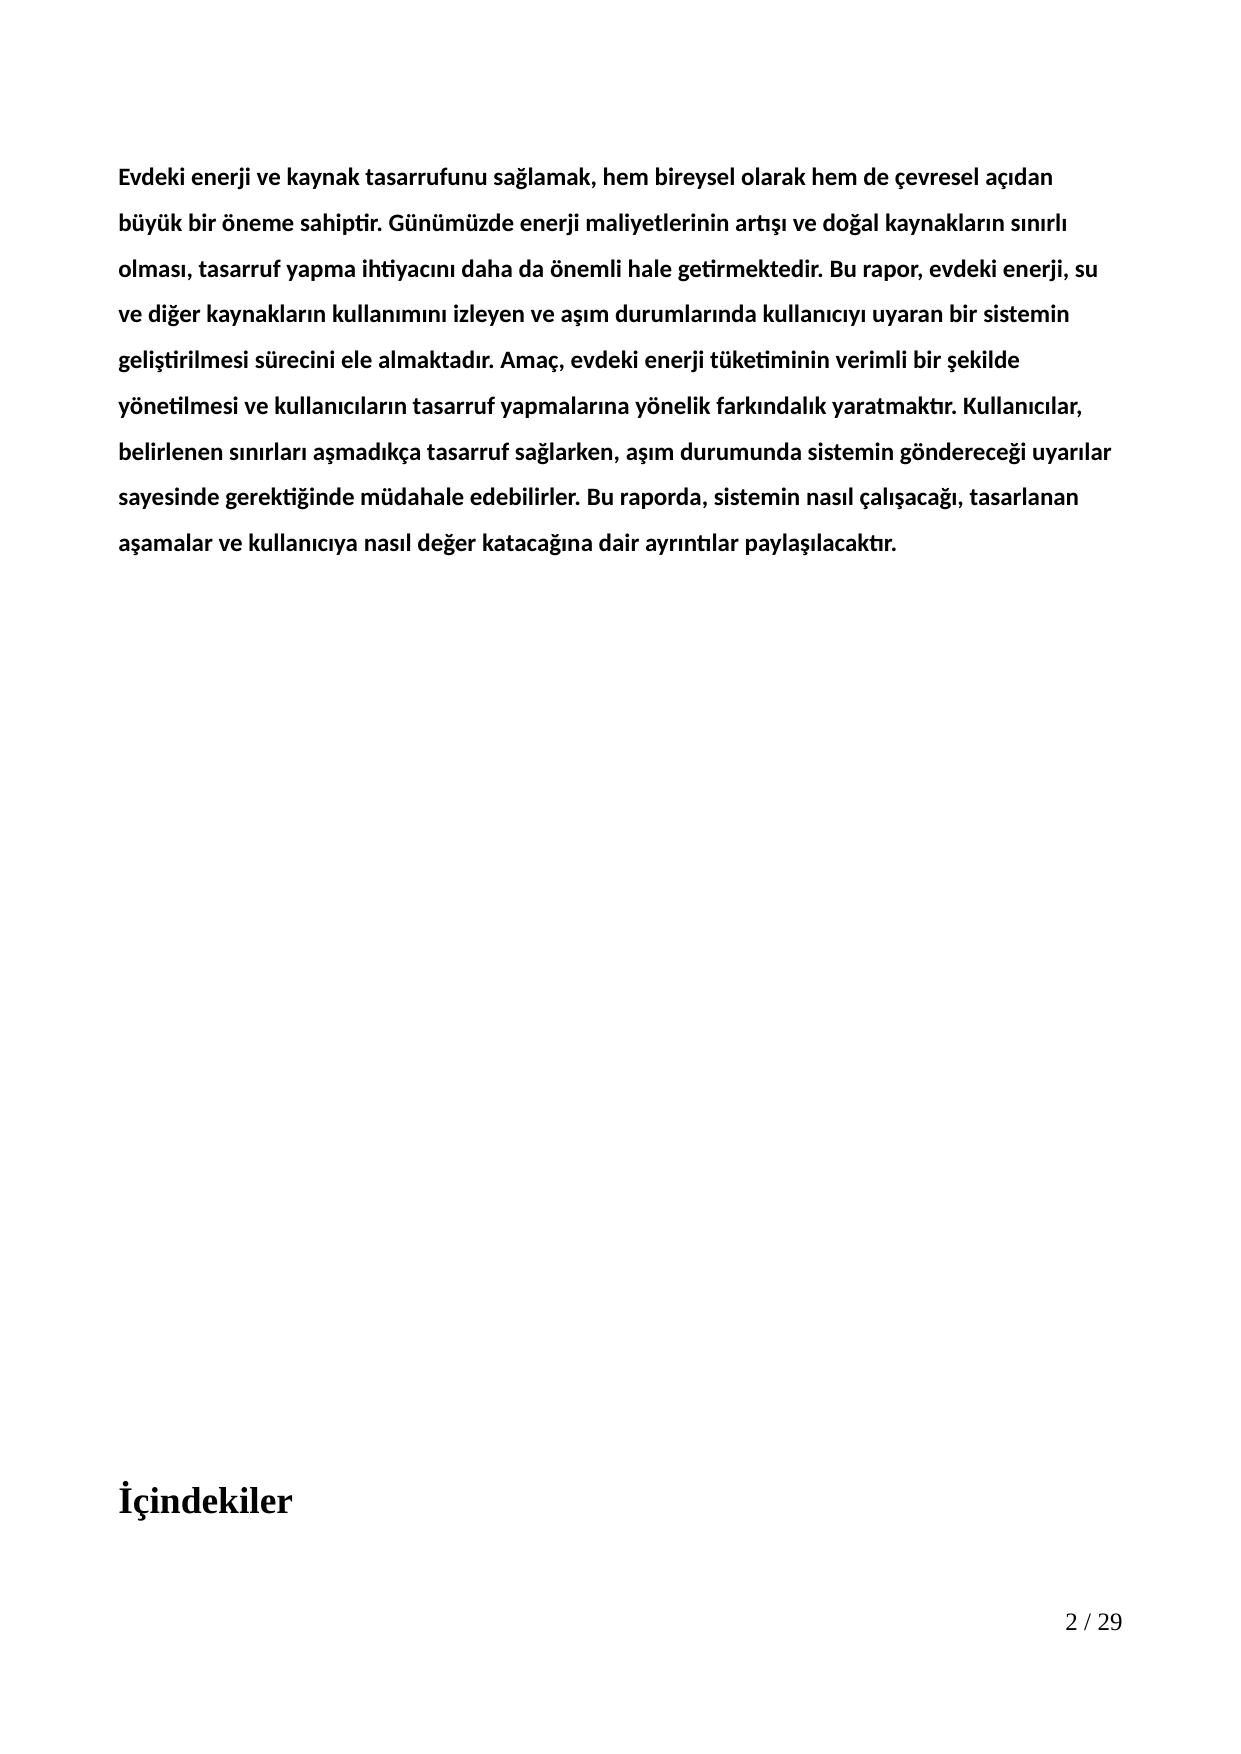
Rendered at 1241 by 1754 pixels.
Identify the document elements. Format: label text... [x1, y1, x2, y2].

text İçindekiler [118, 1478, 1122, 1522]
text Evdeki enerji ve kaynak tasarrufunu sağlamak, hem bireysel olarak hem de çevresel açıdan büyük bir öneme sahiptir. Günümüzde enerji maliyetlerinin artışı ve doğal kaynakların sınırlı olması, tasarruf yapma ihtiyacını daha da önemli hale getirmektedir. Bu rapor, evdeki enerji, su ve diğer kaynakların kullanımını izleyen ve aşım durumlarında kullanıcıyı uyaran bir sistemin geliştirilmesi sürecini ele almaktadır. Amaç, evdeki enerji tüketiminin verimli bir şekilde yönetilmesi ve kullanıcıların tasarruf yapmalarına yönelik farkındalık yaratmaktır. Kullanıcılar, belirlenen sınırları aşmadıkça tasarruf sağlarken, aşım durumunda sistemin göndereceği uyarılar sayesinde gerektiğinde müdahale edebilirler. Bu raporda, sistemin nasıl çalışacağı, tasarlanan aşamalar ve kullanıcıya nasıl değer katacağına dair ayrıntılar paylaşılacaktır. [118, 161, 1122, 558]
